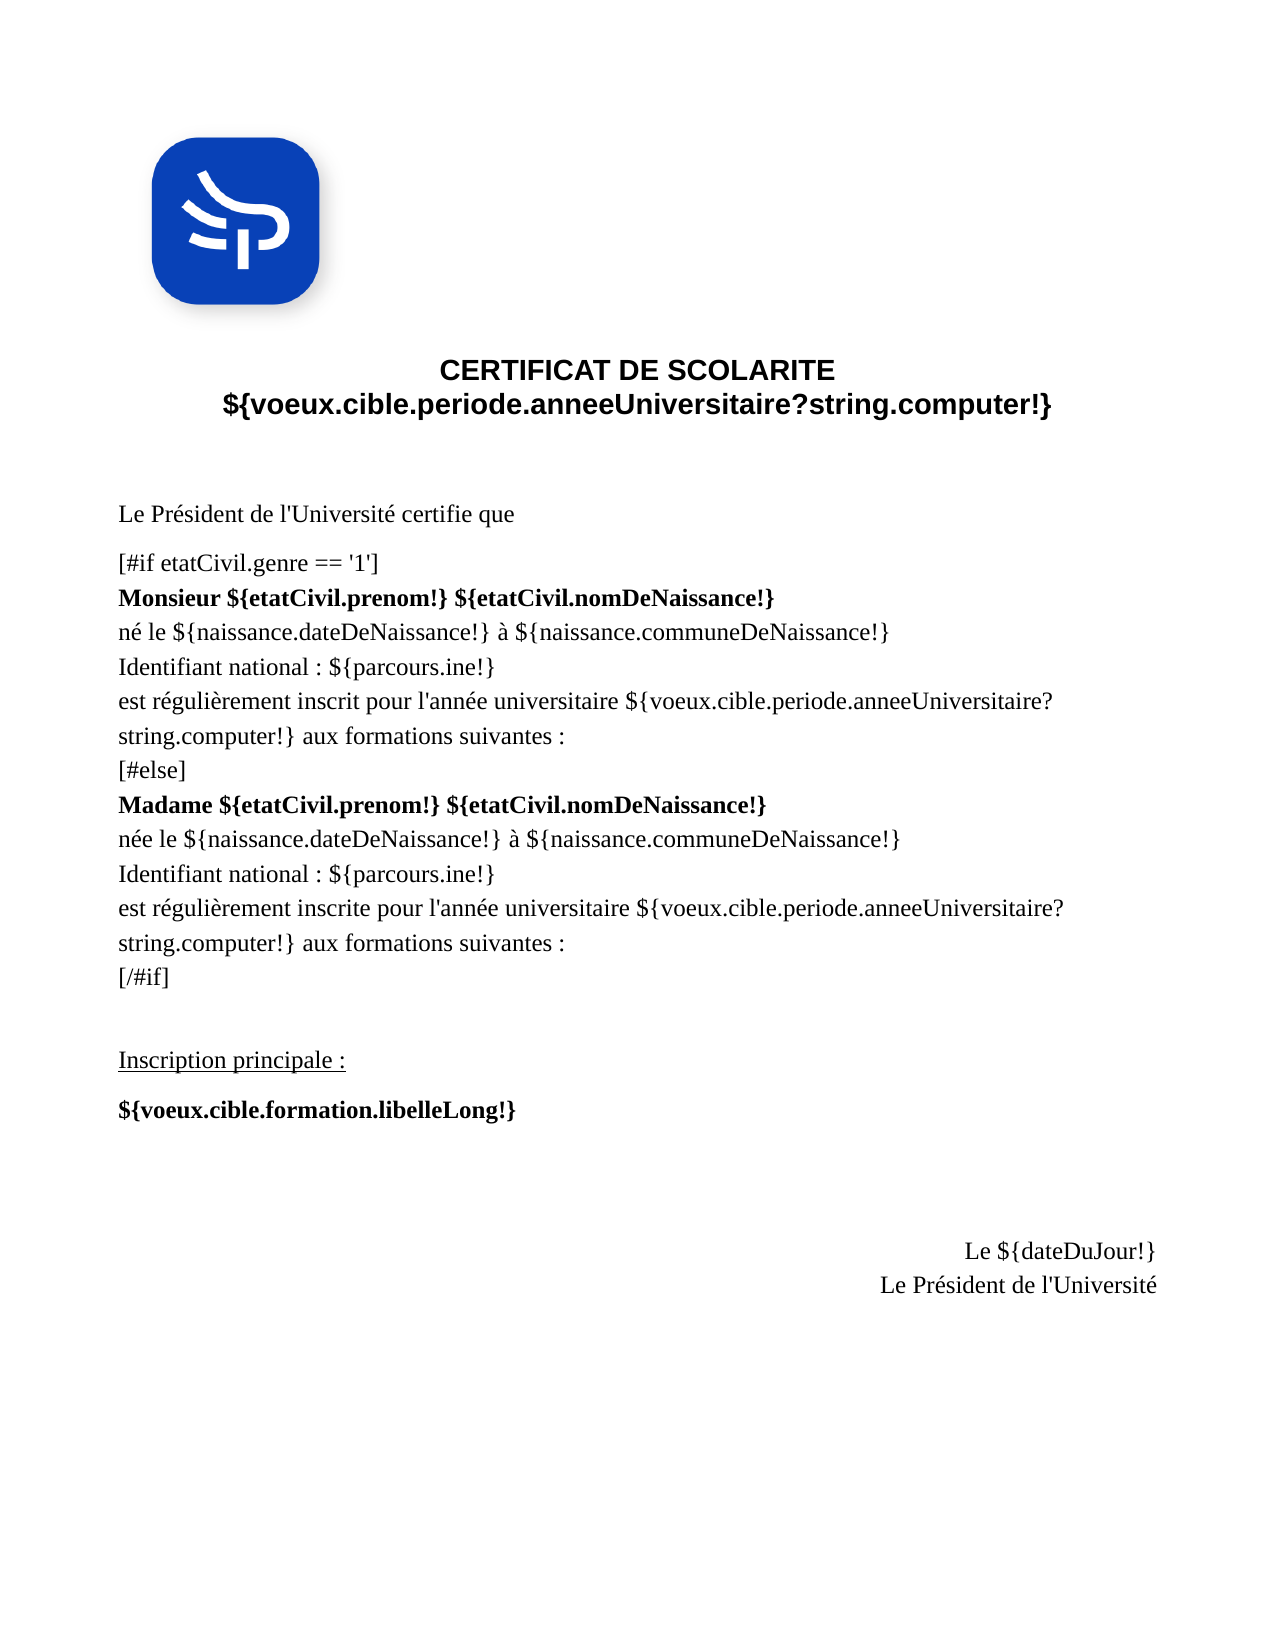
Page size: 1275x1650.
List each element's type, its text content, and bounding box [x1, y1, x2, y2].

text ${voeux.cible.formation.libelleLong!} [118, 1095, 1157, 1123]
picture [138, 124, 346, 331]
title CERTIFICAT DE SCOLARITE ${voeux.cible.periode.anneeUniversitaire?string.computer!} [118, 353, 1157, 421]
text [#if etatCivil.genre == '1'] Monsieur ${etatCivil.prenom!} ${etatCivil.nomDeNaissance!} né le ${naissance.dateDeNaissance!} à ${naissance.communeDeNaissance!} Identifiant national : ${parcours.ine!} est régulièrement inscrit pour l'année universitaire ${voeux.cible.periode.anneeUniversitaire?string.computer!} aux formations suivantes : [#else] Madame ${etatCivil.prenom!} ${etatCivil.nomDeNaissance!} née le ${naissance.dateDeNaissance!} à ${naissance.communeDeNaissance!} Identifiant national : ${parcours.ine!} est régulièrement inscrite pour l'année universitaire ${voeux.cible.periode.anneeUniversitaire?string.computer!} aux formations suivantes : [/#if] [118, 548, 1157, 1025]
text Le ${dateDuJour!} Le Président de l'Université [118, 1201, 1157, 1299]
text Le Président de l'Université certifie que [118, 499, 1157, 528]
text Inscription principale : [118, 1046, 1157, 1074]
